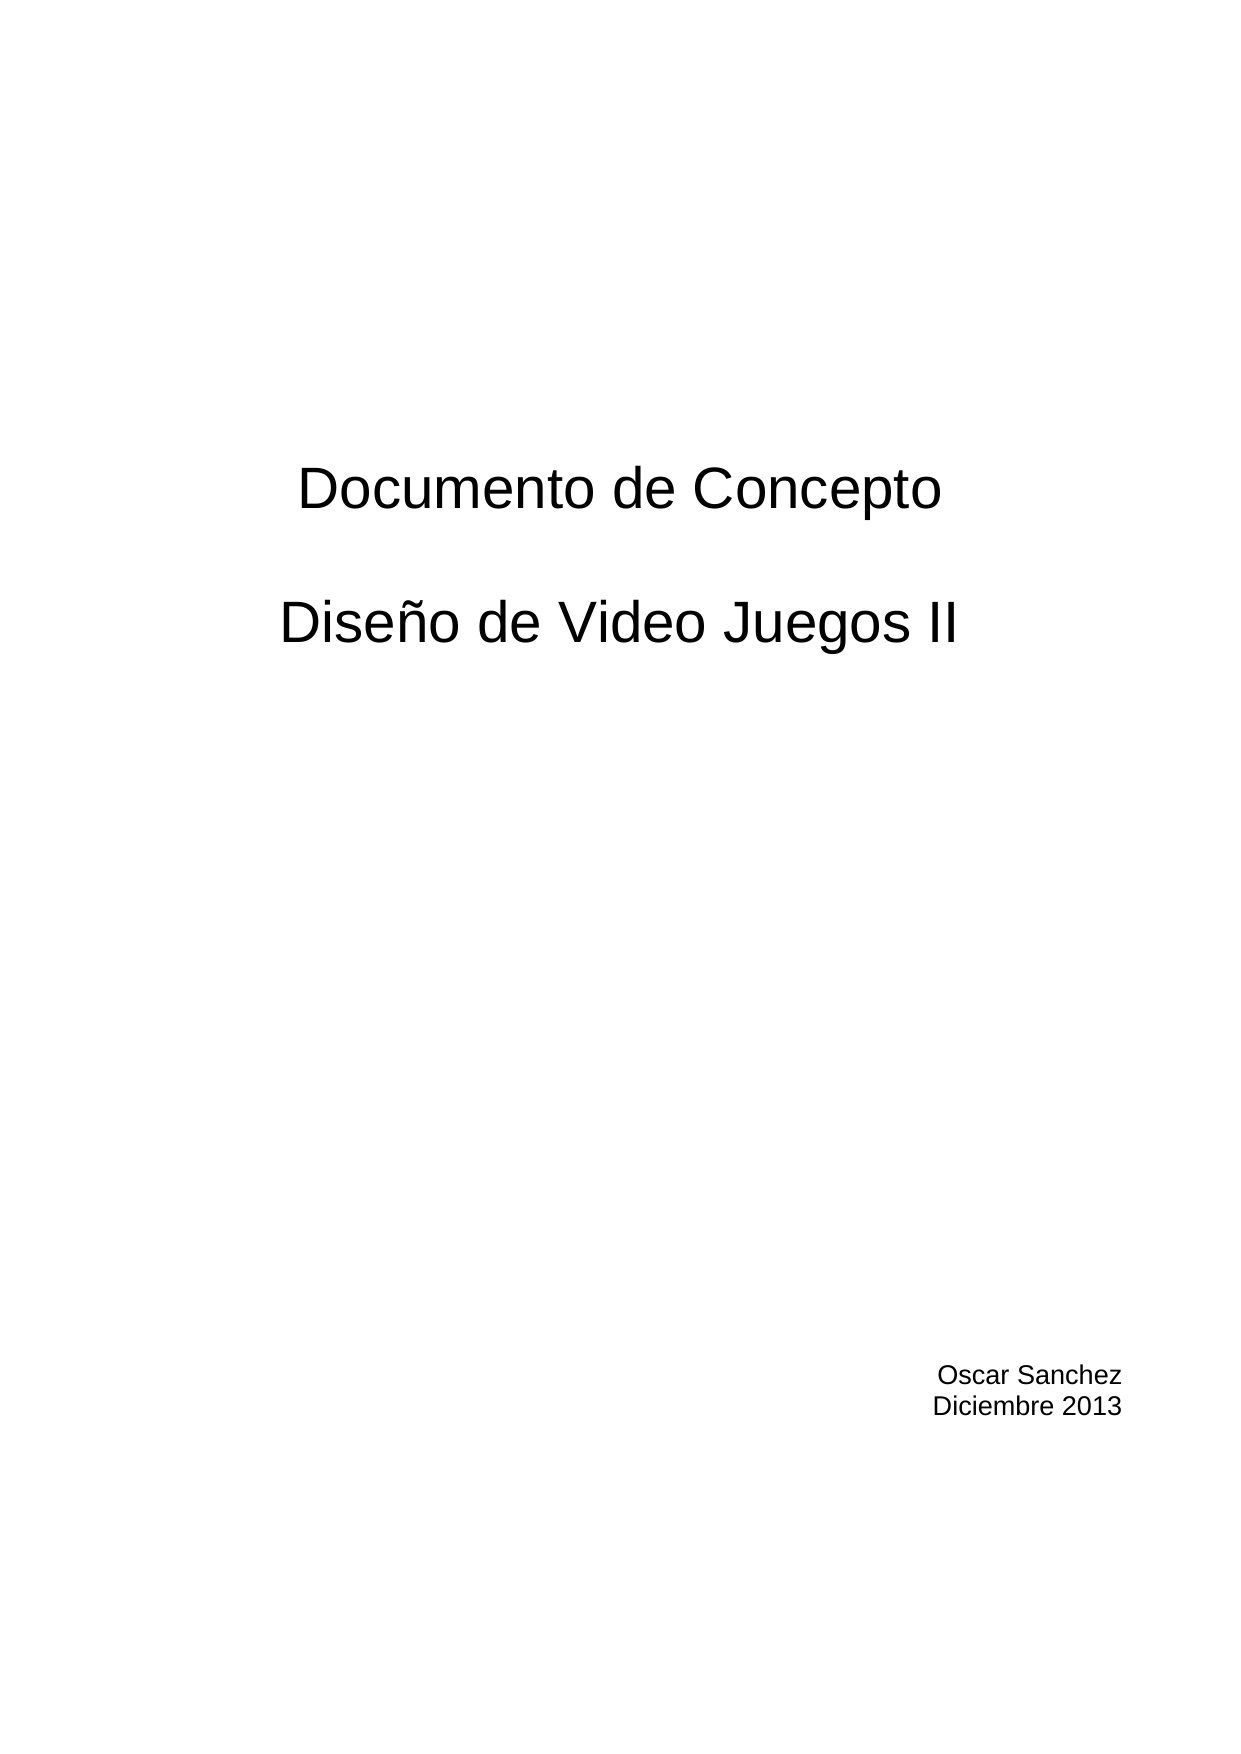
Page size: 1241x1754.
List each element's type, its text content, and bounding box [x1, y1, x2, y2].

text Diseño de Video Juegos II [118, 588, 1122, 655]
text Oscar Sanchez [118, 1359, 1122, 1390]
text Diciembre 2013 [118, 1390, 1122, 1422]
text Documento de Concepto [118, 453, 1122, 521]
